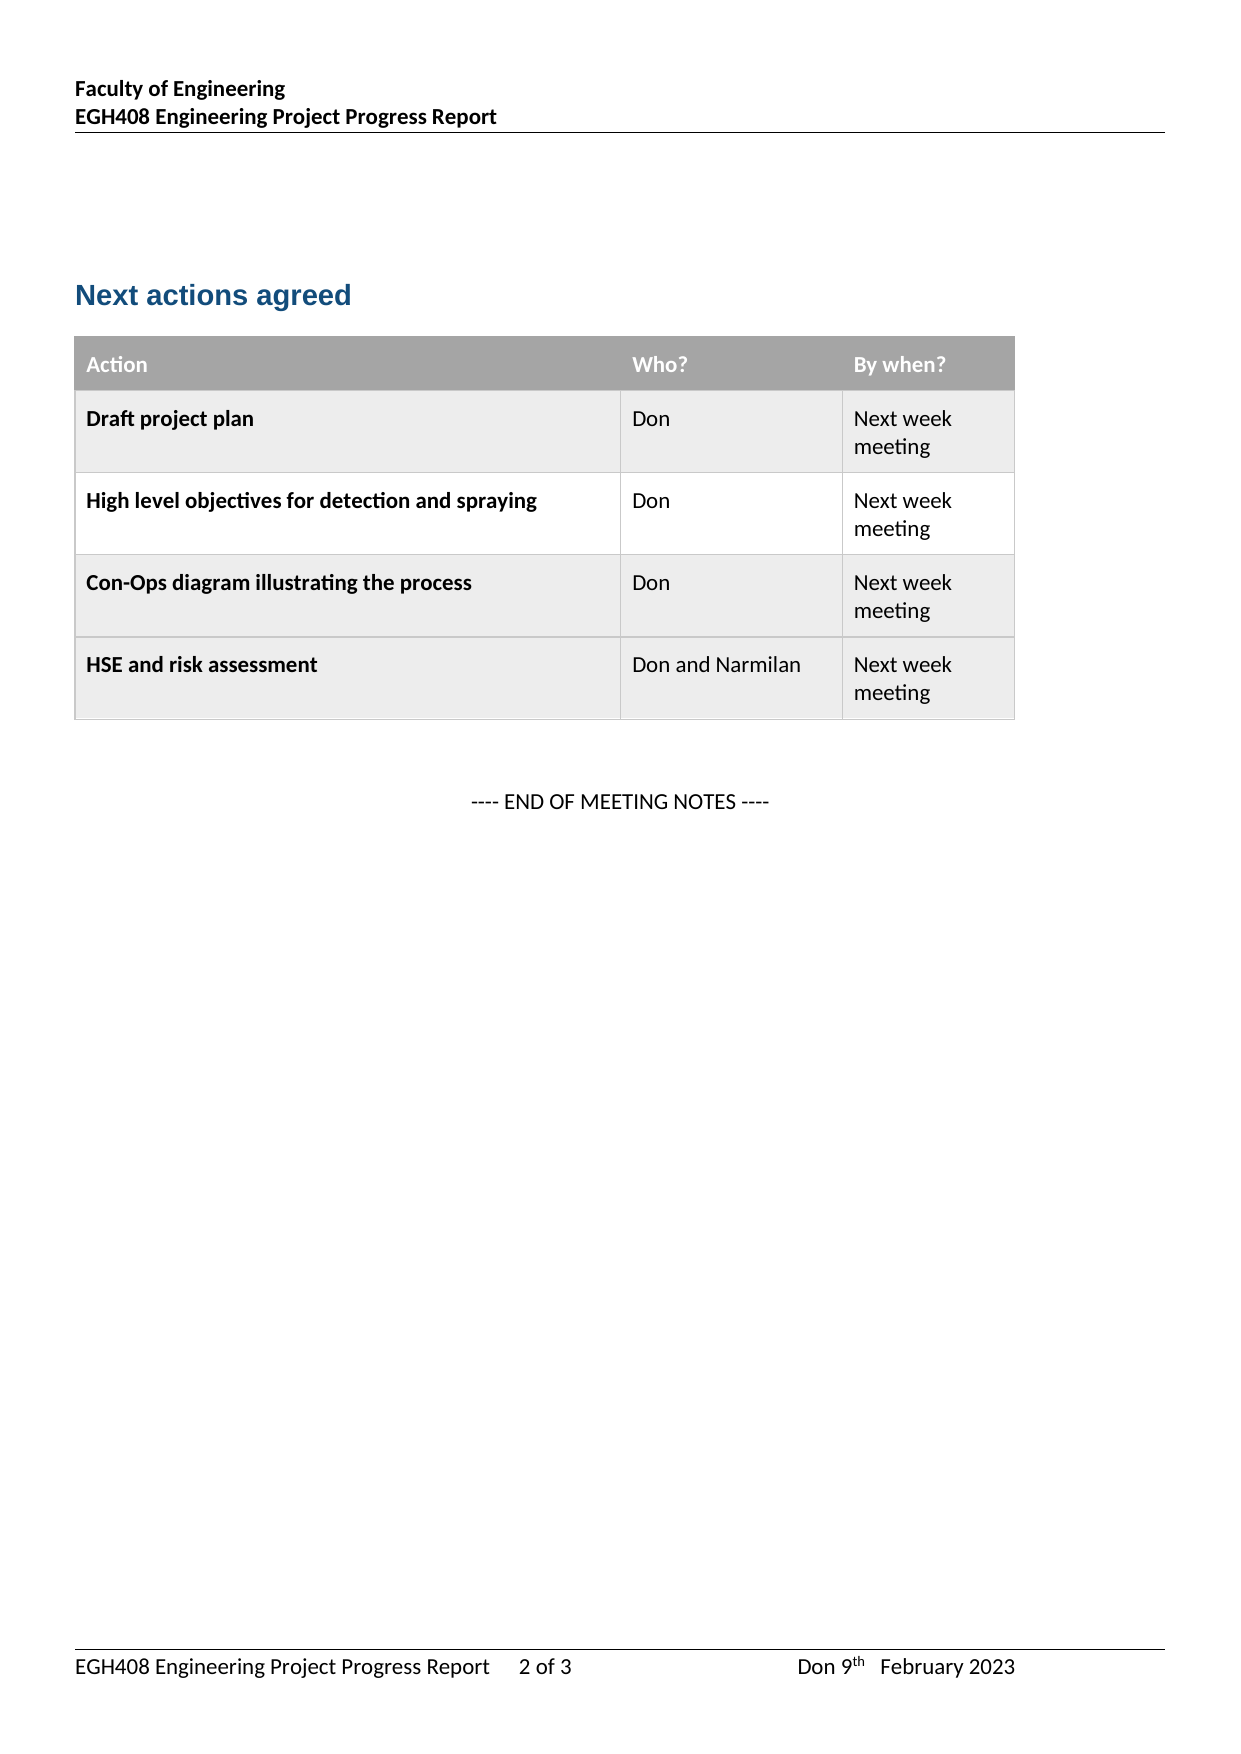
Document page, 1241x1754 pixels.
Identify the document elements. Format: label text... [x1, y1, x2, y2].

table_cell HSE and risk assessment [76, 638, 620, 718]
table_header Action [76, 337, 620, 390]
table_cell Don and Narmilan [621, 638, 842, 718]
table_cell Next week meeting [843, 473, 1014, 554]
table_cell Next week meeting [843, 638, 1014, 718]
table_cell High level objectives for detection and spraying [76, 473, 620, 554]
table_cell Con-Ops diagram illustrating the process [76, 555, 620, 636]
table_cell Don [621, 391, 842, 472]
table_cell Don [621, 555, 842, 636]
table_cell Draft project plan [76, 391, 620, 472]
text ---- END OF MEETING NOTES ---- [75, 787, 1165, 815]
table_cell Next week meeting [843, 555, 1014, 636]
table_cell Don [621, 473, 842, 554]
table_header By when? [843, 337, 1014, 390]
table_cell Next week meeting [843, 391, 1014, 472]
table_header Who? [621, 337, 842, 390]
subtitle Next actions agreed [75, 278, 1165, 311]
